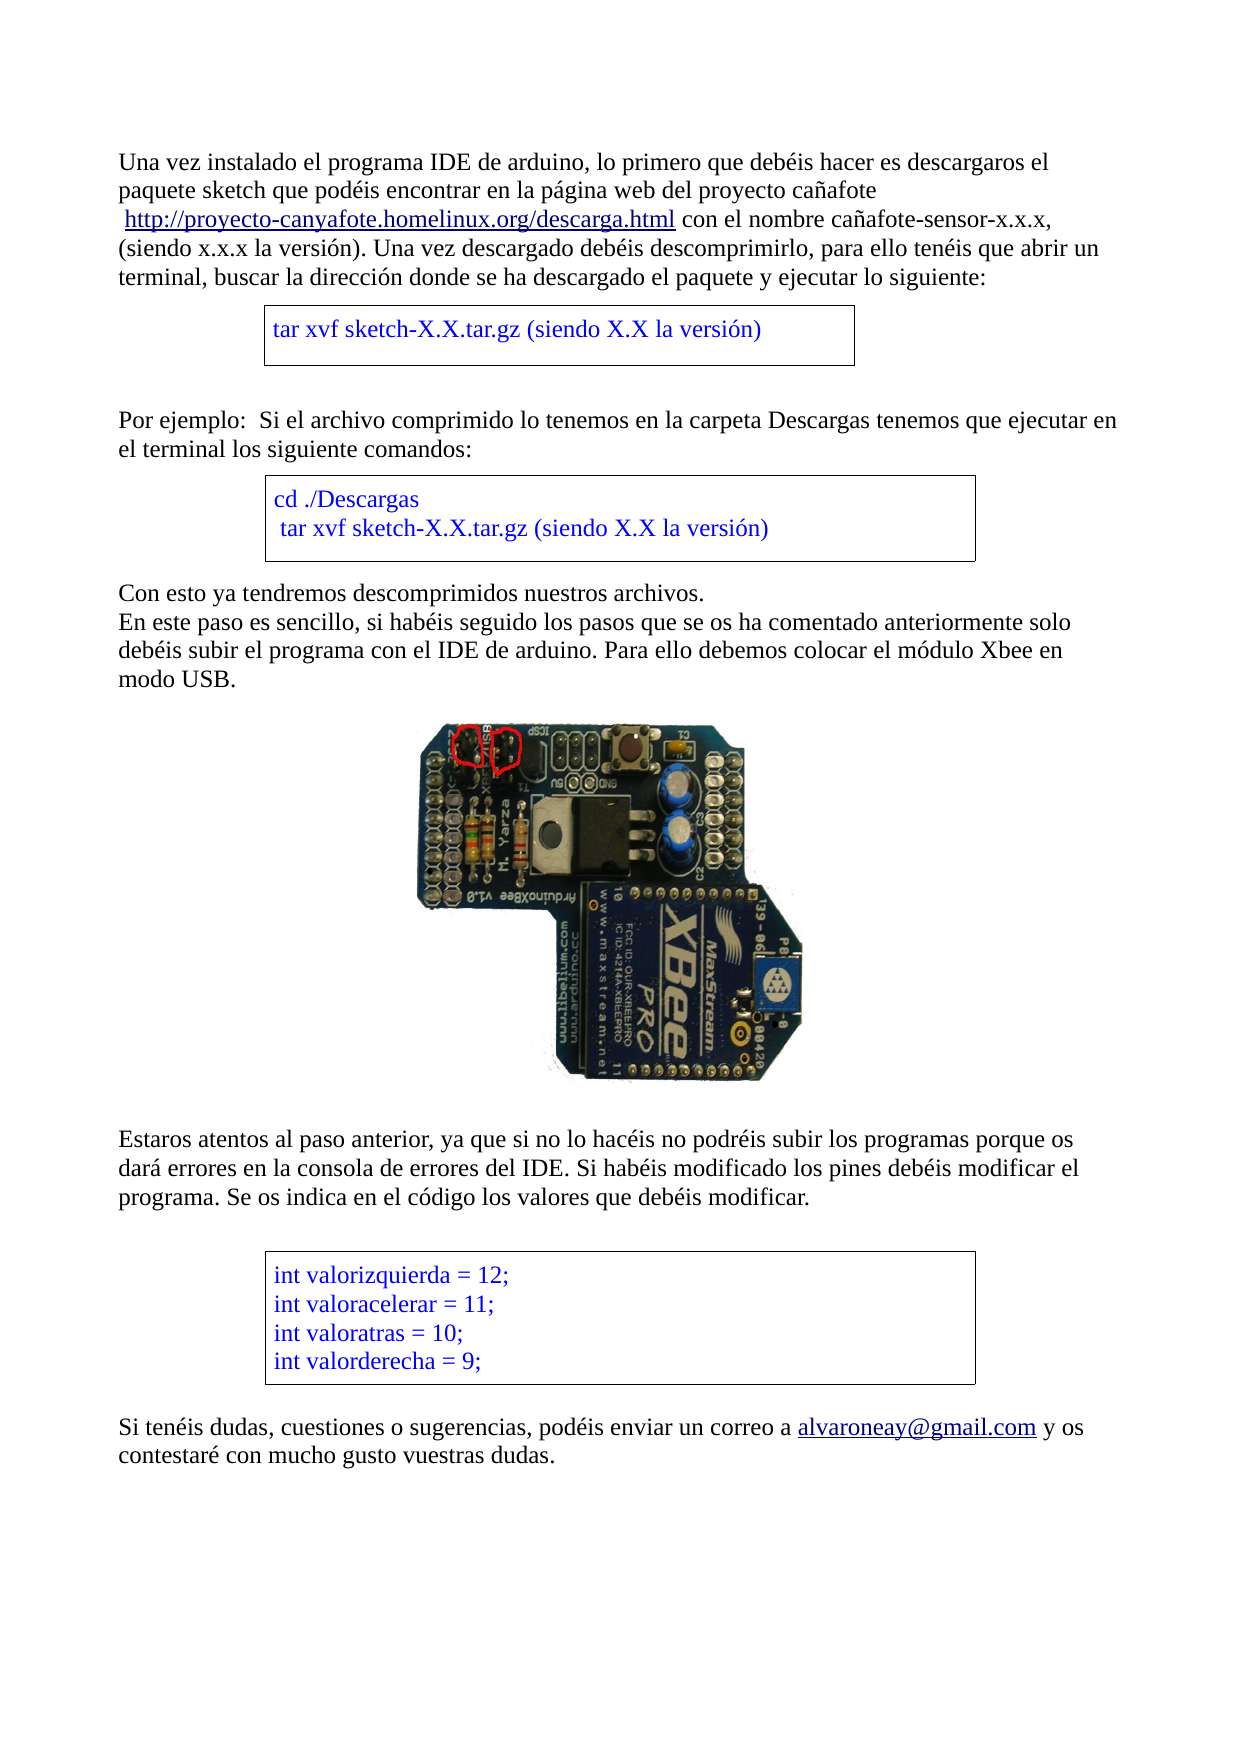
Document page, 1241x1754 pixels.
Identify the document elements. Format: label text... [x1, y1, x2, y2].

text tar xvf sketch-X.X.tar.gz (siendo X.X la versión) [274, 513, 966, 541]
text tar xvf sketch-X.X.tar.gz (siendo X.X la versión) [273, 314, 846, 343]
text Con esto ya tendremos descomprimidos nuestros archivos. [118, 578, 1122, 607]
text Una vez instalado el programa IDE de arduino, lo primero que debéis hacer es descargaros el paquete sketch que podéis encontrar en la página web del proyecto cañafote [118, 147, 1122, 204]
text En este paso es sencillo, si habéis seguido los pasos que se os ha comentado anteriormente solo debéis subir el programa con el IDE de arduino. Para ello debemos colocar el módulo Xbee en modo USB. [118, 607, 1122, 693]
text int valorizquierda = 12; [274, 1260, 966, 1289]
text Si tenéis dudas, cuestiones o sugerencias, podéis enviar un correo a alvaroneay@gmail.com y os contestaré con mucho gusto vuestras dudas. [118, 1412, 1122, 1469]
text cd ./Descargas [274, 484, 966, 513]
picture [416, 723, 805, 1083]
text Estaros atentos al paso anterior, ya que si no lo hacéis no podréis subir los programas porque os dará errores en la consola de errores del IDE. Si habéis modificado los pines debéis modificar el programa. Se os indica en el código los valores que debéis modificar. [118, 1124, 1122, 1211]
text int valoracelerar = 11; [274, 1289, 966, 1318]
text int valorderecha = 9; [274, 1346, 966, 1375]
text Por ejemplo: Si el archivo comprimido lo tenemos en la carpeta Descargas tenemos que ejecutar en el terminal los siguiente comandos: [118, 406, 1122, 463]
text http://proyecto-canyafote.homelinux.org/descarga.html con el nombre cañafote-sensor-x.x.x, (siendo x.x.x la versión). Una vez descargado debéis descomprimirlo, para ello tenéis que abrir un terminal, buscar la dirección donde se ha descargado el paquete y ejecutar lo siguiente: [118, 204, 1122, 291]
text int valoratras = 10; [274, 1318, 966, 1346]
